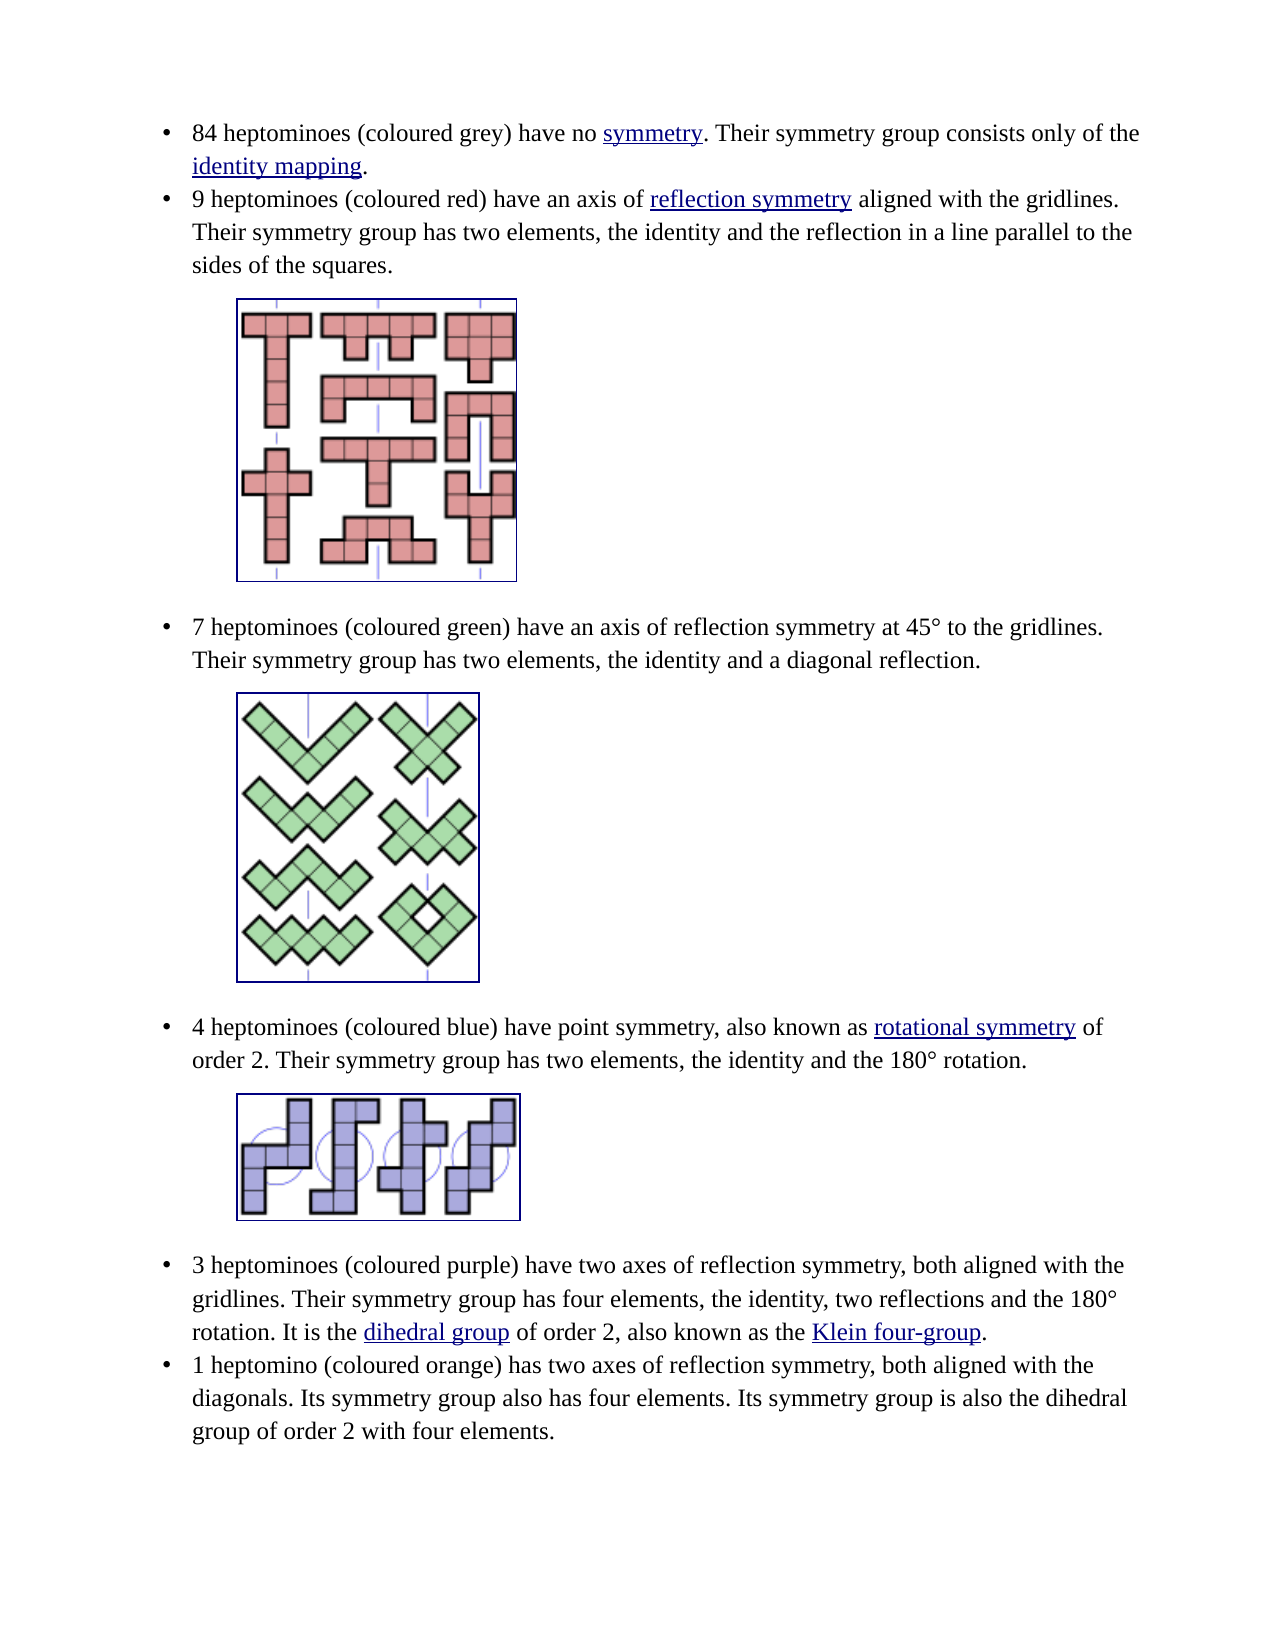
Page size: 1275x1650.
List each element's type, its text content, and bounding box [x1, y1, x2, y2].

picture [238, 694, 478, 981]
list 7 heptominoes (coloured green) have an axis of reflection symmetry at 45° to the gridlines. Their symmetry group has two elements, the identity and a diagonal reflection. [162, 612, 1157, 673]
list 4 heptominoes (coloured blue) have point symmetry, also known as rotational symmetry of order 2. Their symmetry group has two elements, the identity and the 180° rotation. [162, 1012, 1157, 1074]
picture [238, 1095, 519, 1220]
list 1 heptomino (coloured orange) has two axes of reflection symmetry, both aligned with the diagonals. Its symmetry group also has four elements. Its symmetry group is also the dihedral group of order 2 with four elements. [162, 1350, 1157, 1444]
list 3 heptominoes (coloured purple) have two axes of reflection symmetry, both aligned with the gridlines. Their symmetry group has four elements, the identity, two reflections and the 180° rotation. It is the dihedral group of order 2, also known as the Klein four-group. [162, 1251, 1157, 1345]
list 84 heptominoes (coloured grey) have no symmetry. Their symmetry group consists only of the identity mapping. [162, 118, 1157, 180]
picture [238, 300, 516, 581]
list 9 heptominoes (coloured red) have an axis of reflection symmetry aligned with the gridlines. Their symmetry group has two elements, the identity and the reflection in a line parallel to the sides of the squares. [162, 184, 1157, 279]
